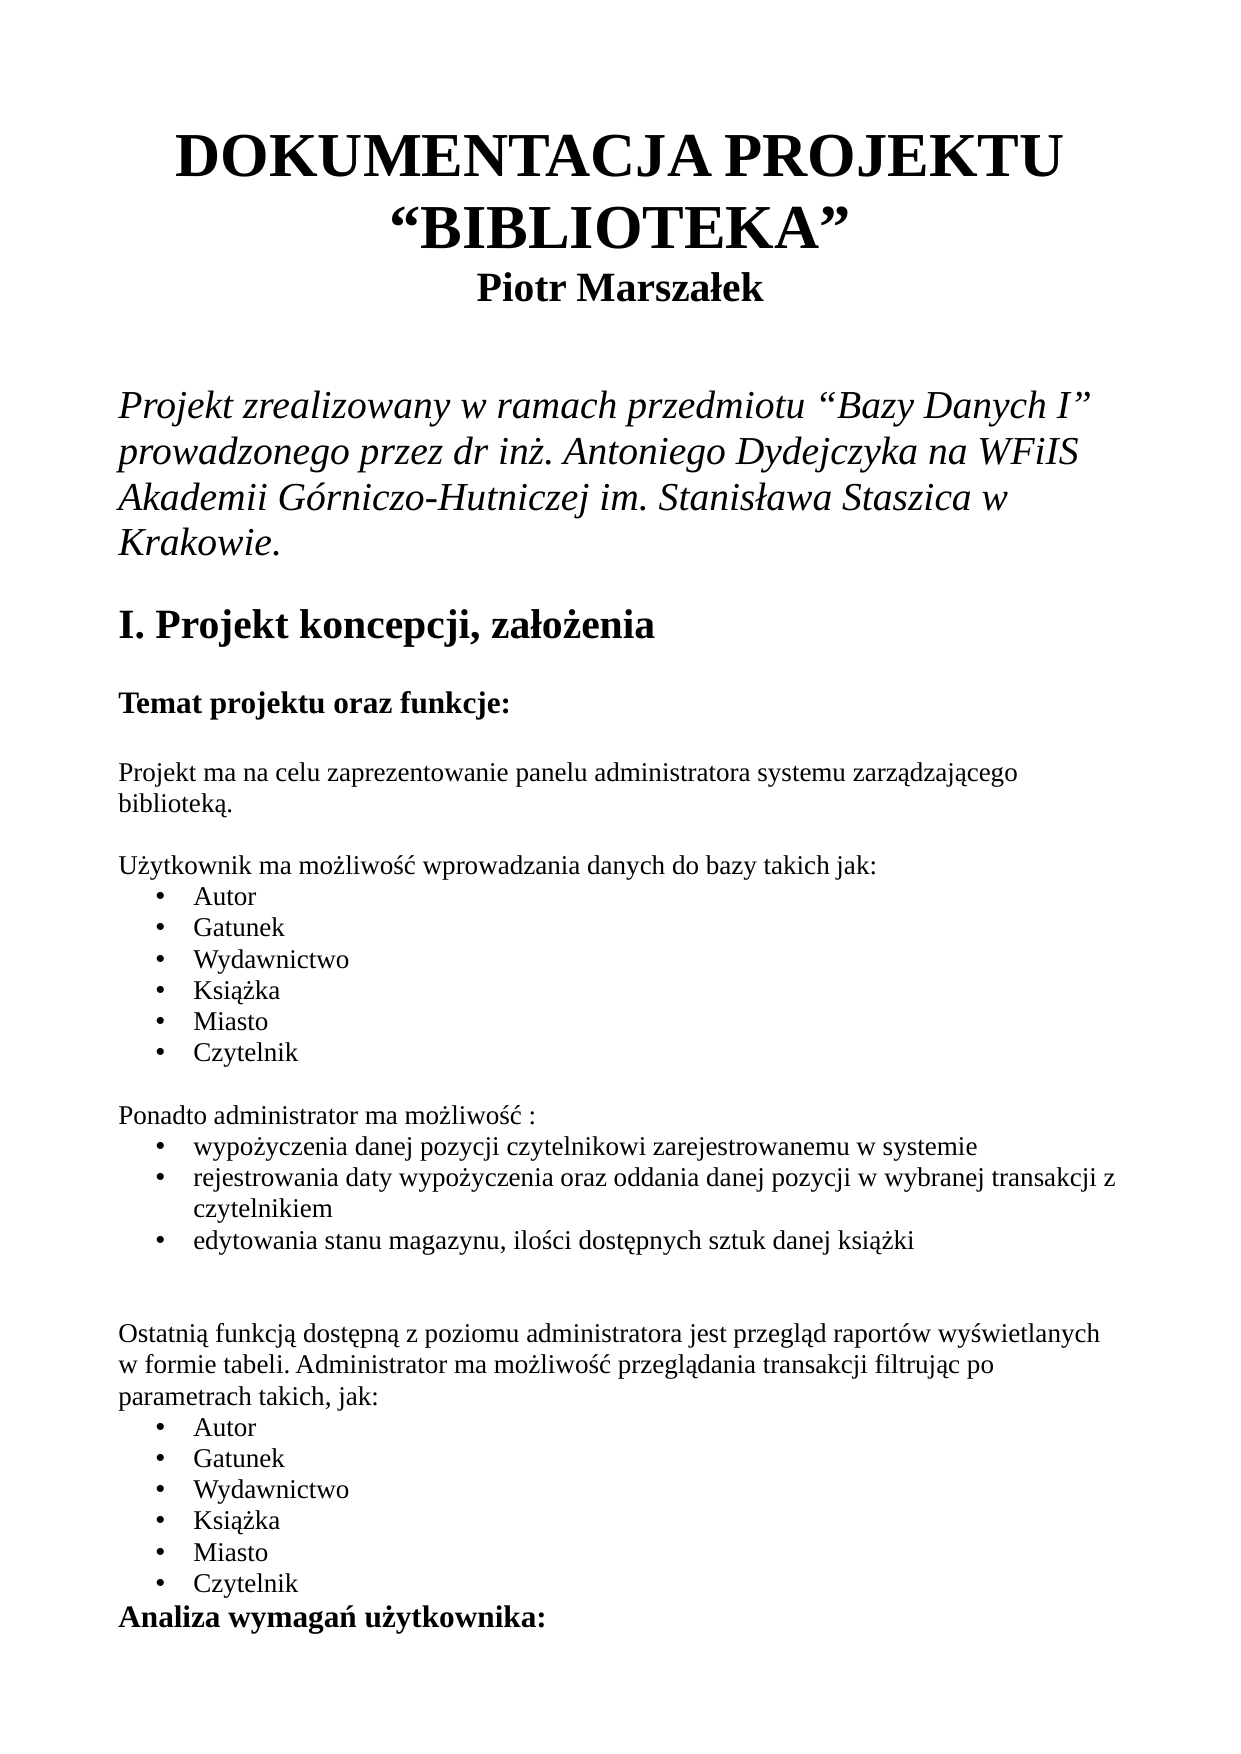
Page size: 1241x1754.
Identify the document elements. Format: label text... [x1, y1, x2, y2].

list Gatunek [156, 1442, 1122, 1473]
list Autor [156, 1411, 1122, 1442]
text Projekt ma na celu zaprezentowanie panelu administratora systemu zarządzającego biblioteką. [118, 756, 1122, 818]
list Autor [156, 880, 1122, 912]
list Miasto [156, 1536, 1122, 1567]
text Piotr Marszałek [118, 262, 1122, 310]
list Wydawnictwo [156, 1473, 1122, 1504]
list Książka [156, 1504, 1122, 1536]
list Gatunek [156, 912, 1122, 943]
text I. Projekt koncepcji, założenia [118, 600, 1122, 648]
text Ostatnią funkcją dostępną z poziomu administratora jest przegląd raportów wyświetlanych w formie tabeli. Administrator ma możliwość przeglądania transakcji filtrując po parametrach takich, jak: [118, 1317, 1122, 1411]
list Czytelnik [156, 1567, 1122, 1598]
list wypożyczenia danej pozycji czytelnikowi zarejestrowanemu w systemie [156, 1130, 1122, 1161]
text Temat projektu oraz funkcje: [118, 684, 1122, 720]
list Miasto [156, 1005, 1122, 1037]
list Książka [156, 974, 1122, 1005]
text Projekt zrealizowany w ramach przedmiotu “Bazy Danych I” prowadzonego przez dr inż. Antoniego Dydejczyka na WFiIS Akademii Górniczo-Hutniczej im. Stanisława Staszica w Krakowie. [118, 382, 1122, 564]
list Wydawnictwo [156, 943, 1122, 974]
text Użytkownik ma możliwość wprowadzania danych do bazy takich jak: [118, 849, 1122, 880]
text DOKUMENTACJA PROJEKTU “BIBLIOTEKA” [118, 118, 1122, 262]
text Analiza wymagań użytkownika: [118, 1598, 1122, 1634]
list Czytelnik [156, 1037, 1122, 1068]
list rejestrowania daty wypożyczenia oraz oddania danej pozycji w wybranej transakcji z czytelnikiem [156, 1161, 1122, 1224]
text Ponadto administrator ma możliwość : [118, 1099, 1122, 1130]
list edytowania stanu magazynu, ilości dostępnych sztuk danej książki [156, 1224, 1122, 1255]
